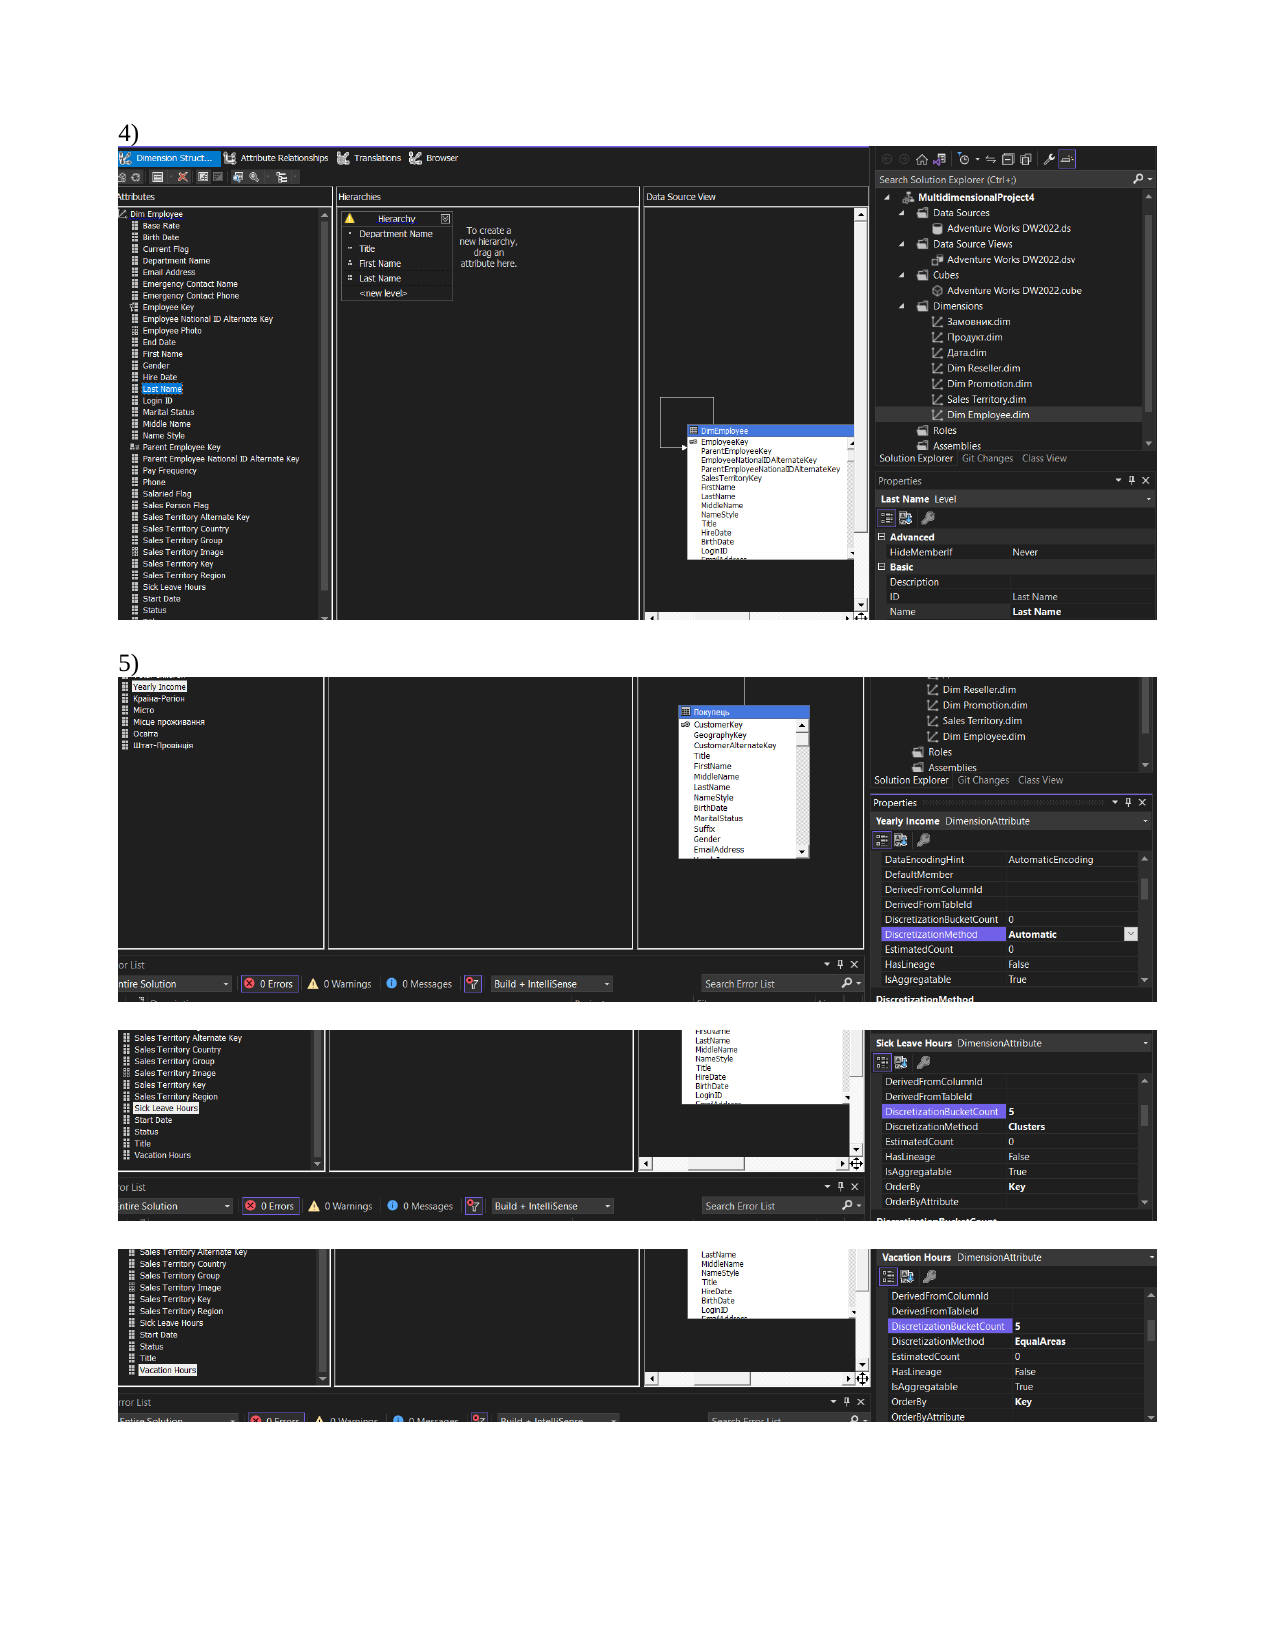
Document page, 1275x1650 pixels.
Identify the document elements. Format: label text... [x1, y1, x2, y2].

picture [118, 146, 1157, 620]
picture [118, 1030, 1157, 1221]
picture [118, 1249, 1157, 1422]
picture [118, 677, 1157, 1002]
text 4) [118, 118, 1157, 146]
text 5) [118, 648, 1157, 677]
